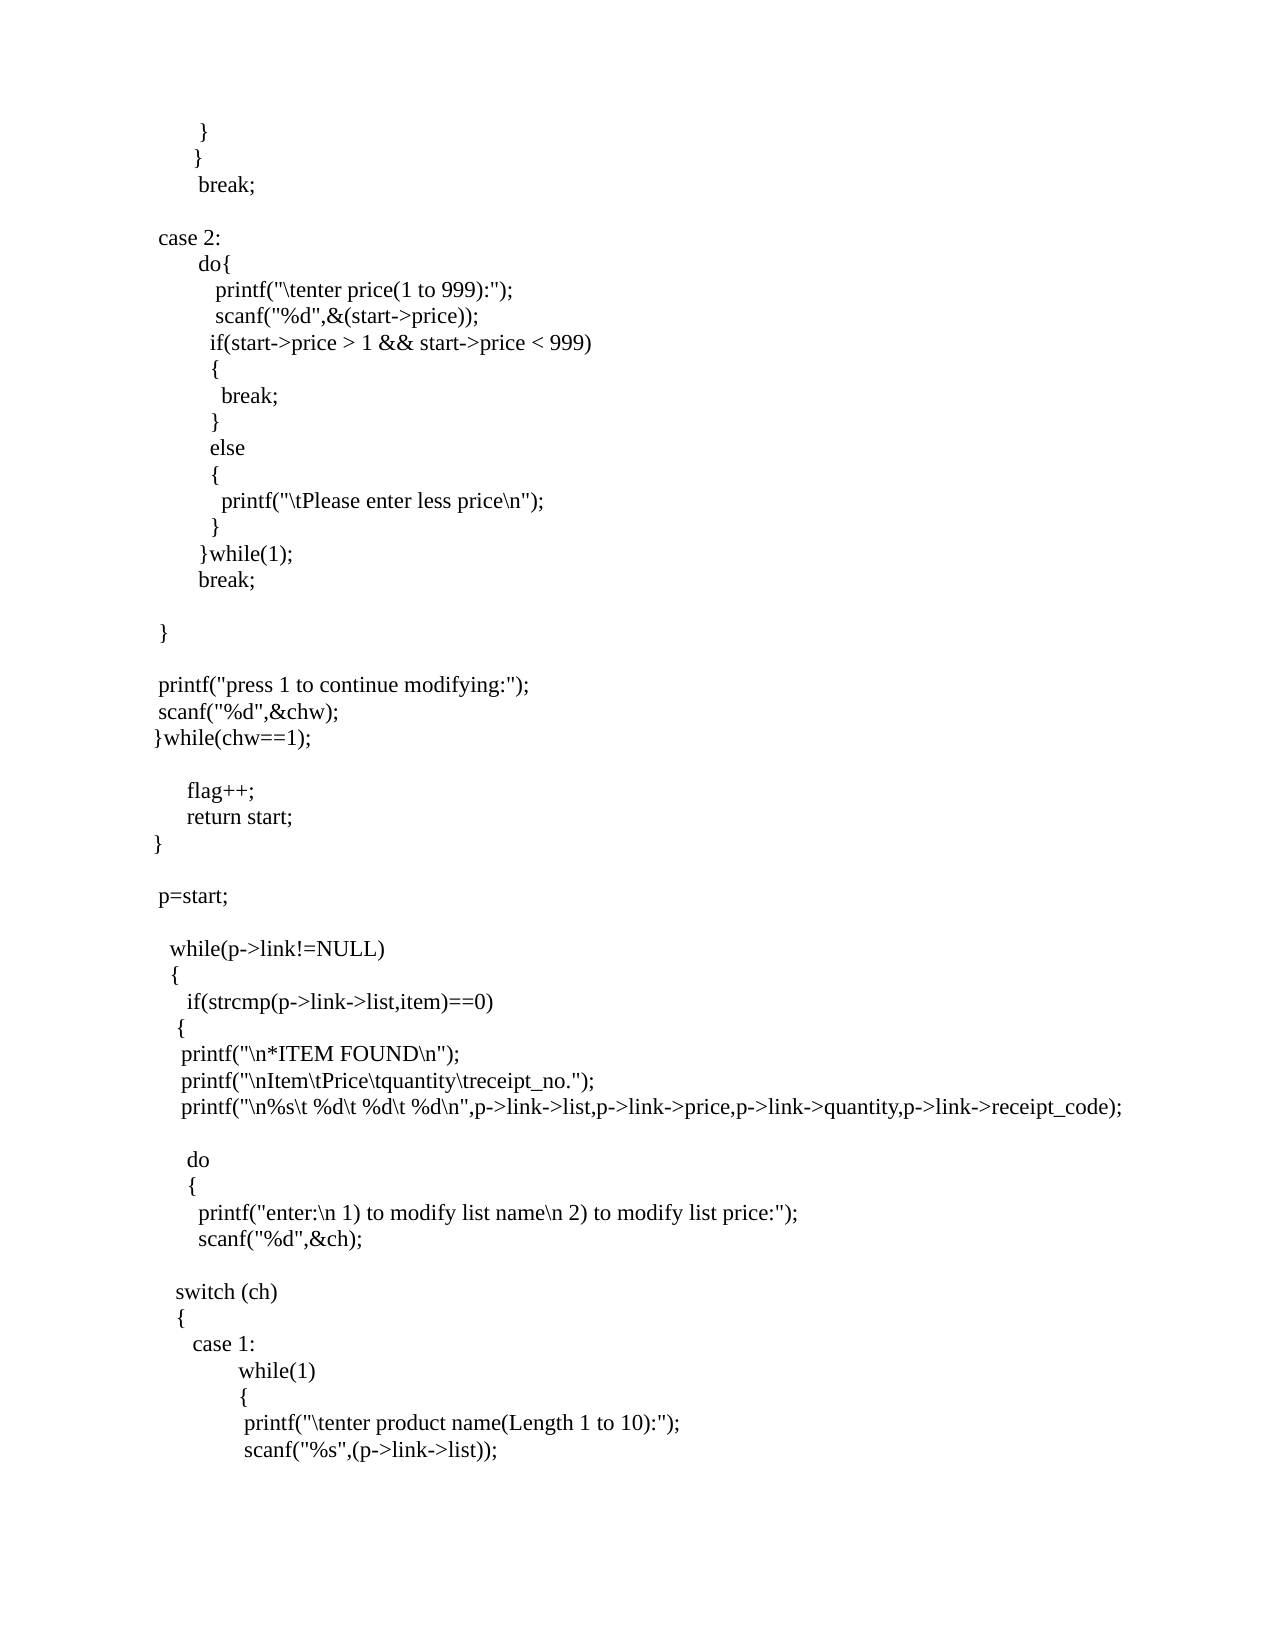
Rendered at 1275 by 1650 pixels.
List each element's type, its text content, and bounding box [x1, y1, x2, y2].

text { [118, 1014, 1157, 1041]
text switch (ch) [118, 1278, 1157, 1304]
text case 1: [118, 1330, 1157, 1357]
text } [118, 144, 1157, 171]
text scanf("%d",&ch); [118, 1225, 1157, 1251]
text return start; [118, 803, 1157, 830]
text { [118, 961, 1157, 988]
text } [118, 513, 1157, 540]
text { [118, 1383, 1157, 1409]
text do{ [118, 250, 1157, 276]
text scanf("%d",&(start->price)); [118, 303, 1157, 329]
text printf("enter:\n 1) to modify list name\n 2) to modify list price:"); [118, 1199, 1157, 1225]
text flag++; [118, 777, 1157, 803]
text break; [118, 566, 1157, 592]
text scanf("%d",&chw); [118, 698, 1157, 724]
text printf("\n%s\t %d\t %d\t %d\n",p->link->list,p->link->price,p->link->quantity,p->link->receipt_code); [118, 1093, 1157, 1119]
text printf("press 1 to continue modifying:"); [118, 672, 1157, 698]
text printf("\tPlease enter less price\n"); [118, 487, 1157, 513]
text do [118, 1146, 1157, 1172]
text break; [118, 171, 1157, 197]
text }while(1); [118, 540, 1157, 566]
text } [118, 118, 1157, 144]
text printf("\tenter product name(Length 1 to 10):"); [118, 1409, 1157, 1436]
text { [118, 1304, 1157, 1330]
text }while(chw==1); [118, 724, 1157, 751]
text while(1) [118, 1357, 1157, 1383]
text printf("\n*ITEM FOUND\n"); [118, 1041, 1157, 1067]
text case 2: [118, 223, 1157, 250]
text else [118, 434, 1157, 461]
text } [118, 619, 1157, 645]
text printf("\nItem\tPrice\tquantity\treceipt_no."); [118, 1067, 1157, 1093]
text { [118, 1172, 1157, 1199]
text if(start->price > 1 && start->price < 999) [118, 329, 1157, 355]
text scanf("%s",(p->link->list)); [118, 1436, 1157, 1462]
text } [118, 830, 1157, 856]
text p=start; [118, 882, 1157, 909]
text { [118, 355, 1157, 382]
text while(p->link!=NULL) [118, 935, 1157, 961]
text printf("\tenter price(1 to 999):"); [118, 276, 1157, 303]
text if(strcmp(p->link->list,item)==0) [118, 988, 1157, 1014]
text } [118, 408, 1157, 434]
text break; [118, 382, 1157, 408]
text { [118, 461, 1157, 487]
